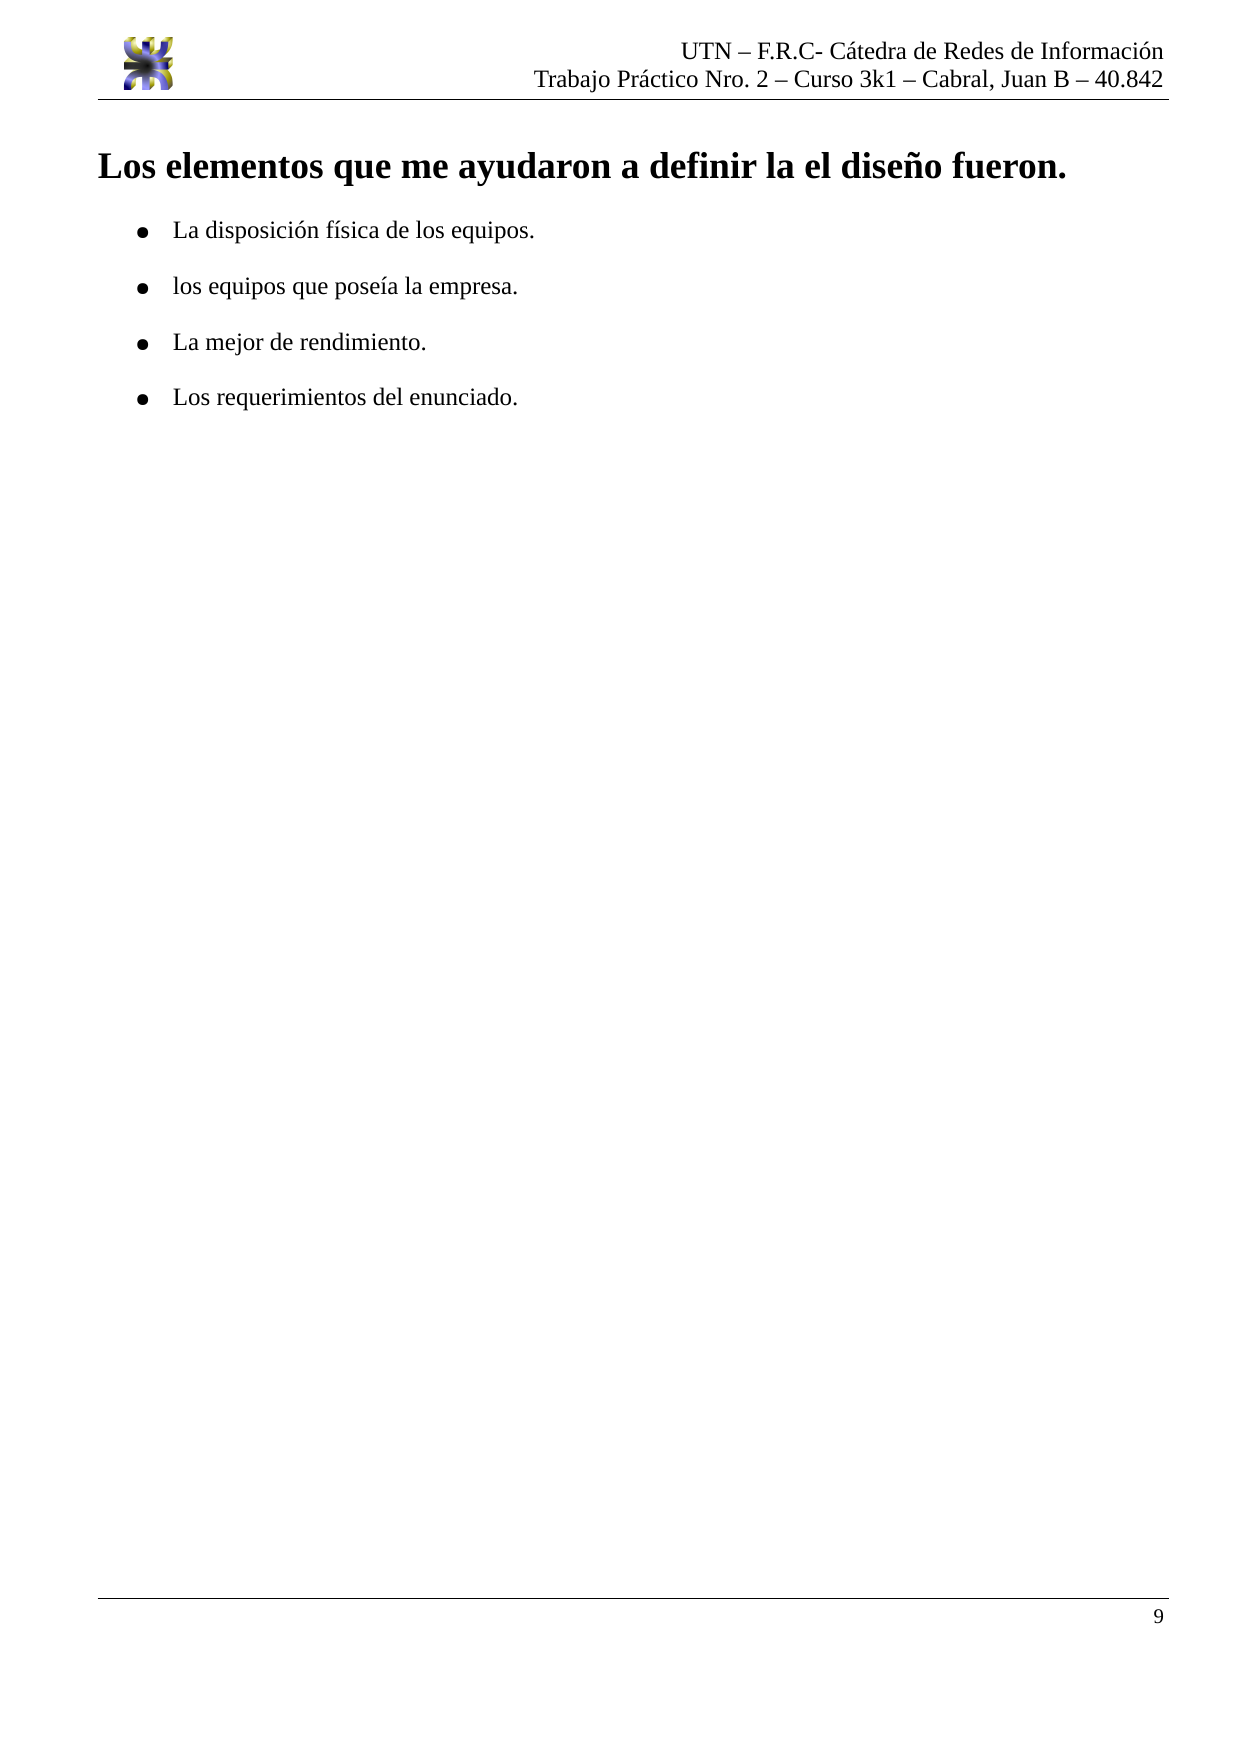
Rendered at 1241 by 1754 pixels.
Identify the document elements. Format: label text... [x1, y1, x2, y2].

subtitle Los elementos que me ayudaron a definir la el diseño fueron. [98, 143, 1169, 186]
list La mejor de rendimiento. [135, 327, 1169, 356]
list La disposición física de los equipos. [135, 216, 1169, 244]
list los equipos que poseía la empresa. [135, 271, 1169, 300]
picture [123, 37, 173, 90]
list Los requerimientos del enunciado. [135, 382, 1169, 411]
